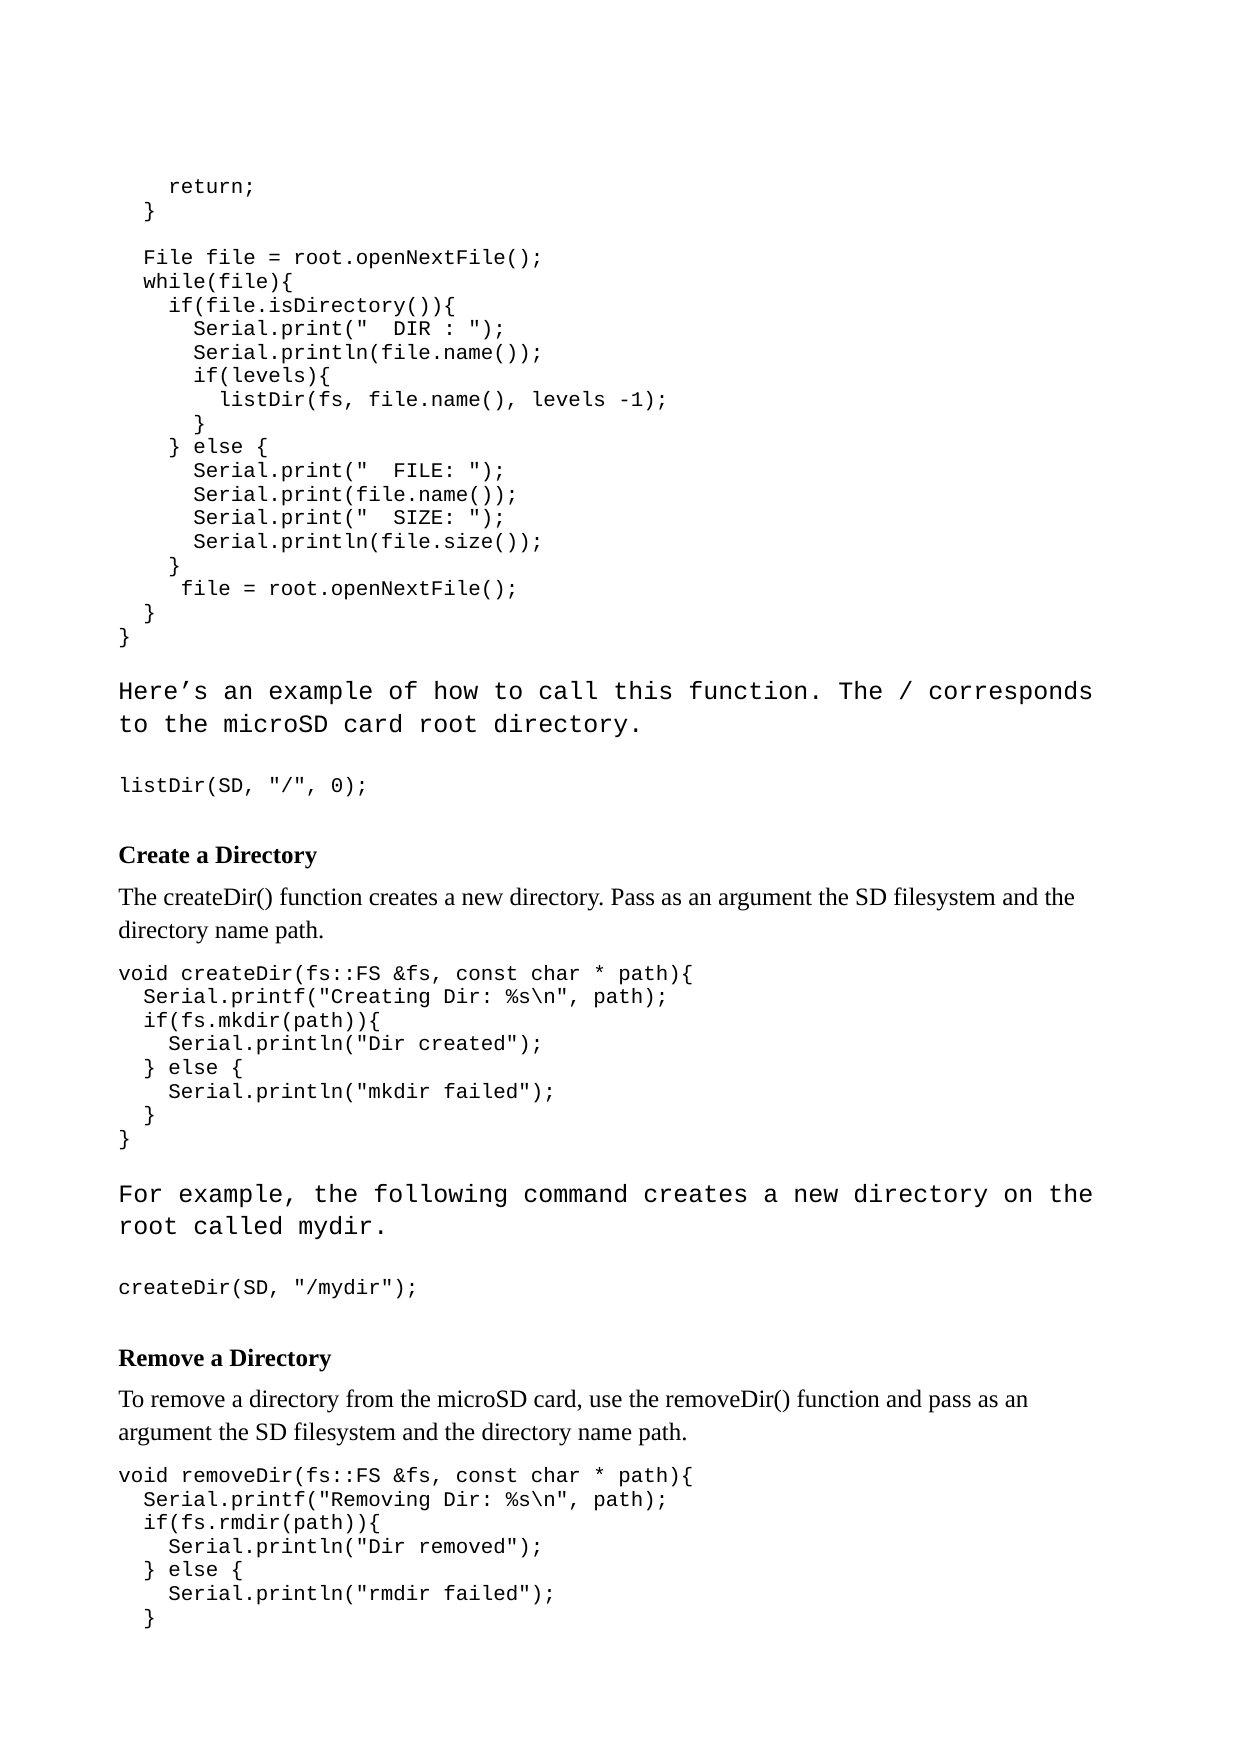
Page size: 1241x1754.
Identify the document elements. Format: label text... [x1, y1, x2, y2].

text The createDir() function creates a new directory. Pass as an argument the SD filesystem and the directory name path. [118, 882, 1122, 944]
text } else { [118, 1057, 1122, 1081]
text } else { [118, 436, 1122, 460]
text if(fs.mkdir(path)){ [118, 1010, 1122, 1033]
text } [118, 626, 1122, 649]
text void removeDir(fs::FS &fs, const char * path){ [118, 1465, 1122, 1488]
text To remove a directory from the microSD card, use the removeDir() function and pass as an argument the SD filesystem and the directory name path. [118, 1384, 1122, 1446]
text if(levels){ [118, 366, 1122, 389]
text void createDir(fs::FS &fs, const char * path){ [118, 962, 1122, 986]
text Serial.print(file.name()); [118, 484, 1122, 507]
text } else { [118, 1559, 1122, 1583]
text Here’s an example of how to call this function. The / corresponds to the microSD card root directory. [118, 679, 1122, 739]
text Serial.printf("Creating Dir: %s\n", path); [118, 986, 1122, 1010]
text listDir(fs, file.name(), levels -1); [118, 389, 1122, 413]
text Serial.println("mkdir failed"); [118, 1081, 1122, 1104]
text if(fs.rmdir(path)){ [118, 1512, 1122, 1536]
text listDir(SD, "/", 0); [118, 775, 1122, 799]
text file = root.openNextFile(); [118, 578, 1122, 602]
text Serial.print(" FILE: "); [118, 460, 1122, 484]
subtitle Remove a Directory [118, 1343, 1122, 1372]
text Serial.printf("Removing Dir: %s\n", path); [118, 1488, 1122, 1512]
text Serial.print(" DIR : "); [118, 318, 1122, 342]
subtitle Create a Directory [118, 841, 1122, 869]
text Serial.println("Dir removed"); [118, 1536, 1122, 1559]
text For example, the following command creates a new directory on the root called mydir. [118, 1181, 1122, 1242]
text } [118, 602, 1122, 626]
text while(file){ [118, 271, 1122, 294]
text Serial.println("Dir created"); [118, 1033, 1122, 1057]
text } [118, 413, 1122, 436]
text } [118, 1104, 1122, 1128]
text } [118, 1128, 1122, 1152]
text Serial.println(file.name()); [118, 342, 1122, 366]
text File file = root.openNextFile(); [118, 247, 1122, 271]
text } [118, 555, 1122, 578]
text Serial.print(" SIZE: "); [118, 507, 1122, 531]
text return; [118, 176, 1122, 200]
text createDir(SD, "/mydir"); [118, 1277, 1122, 1301]
text } [118, 1607, 1122, 1630]
text } [118, 200, 1122, 224]
text Serial.println("rmdir failed"); [118, 1583, 1122, 1607]
text Serial.println(file.size()); [118, 531, 1122, 555]
text if(file.isDirectory()){ [118, 294, 1122, 318]
